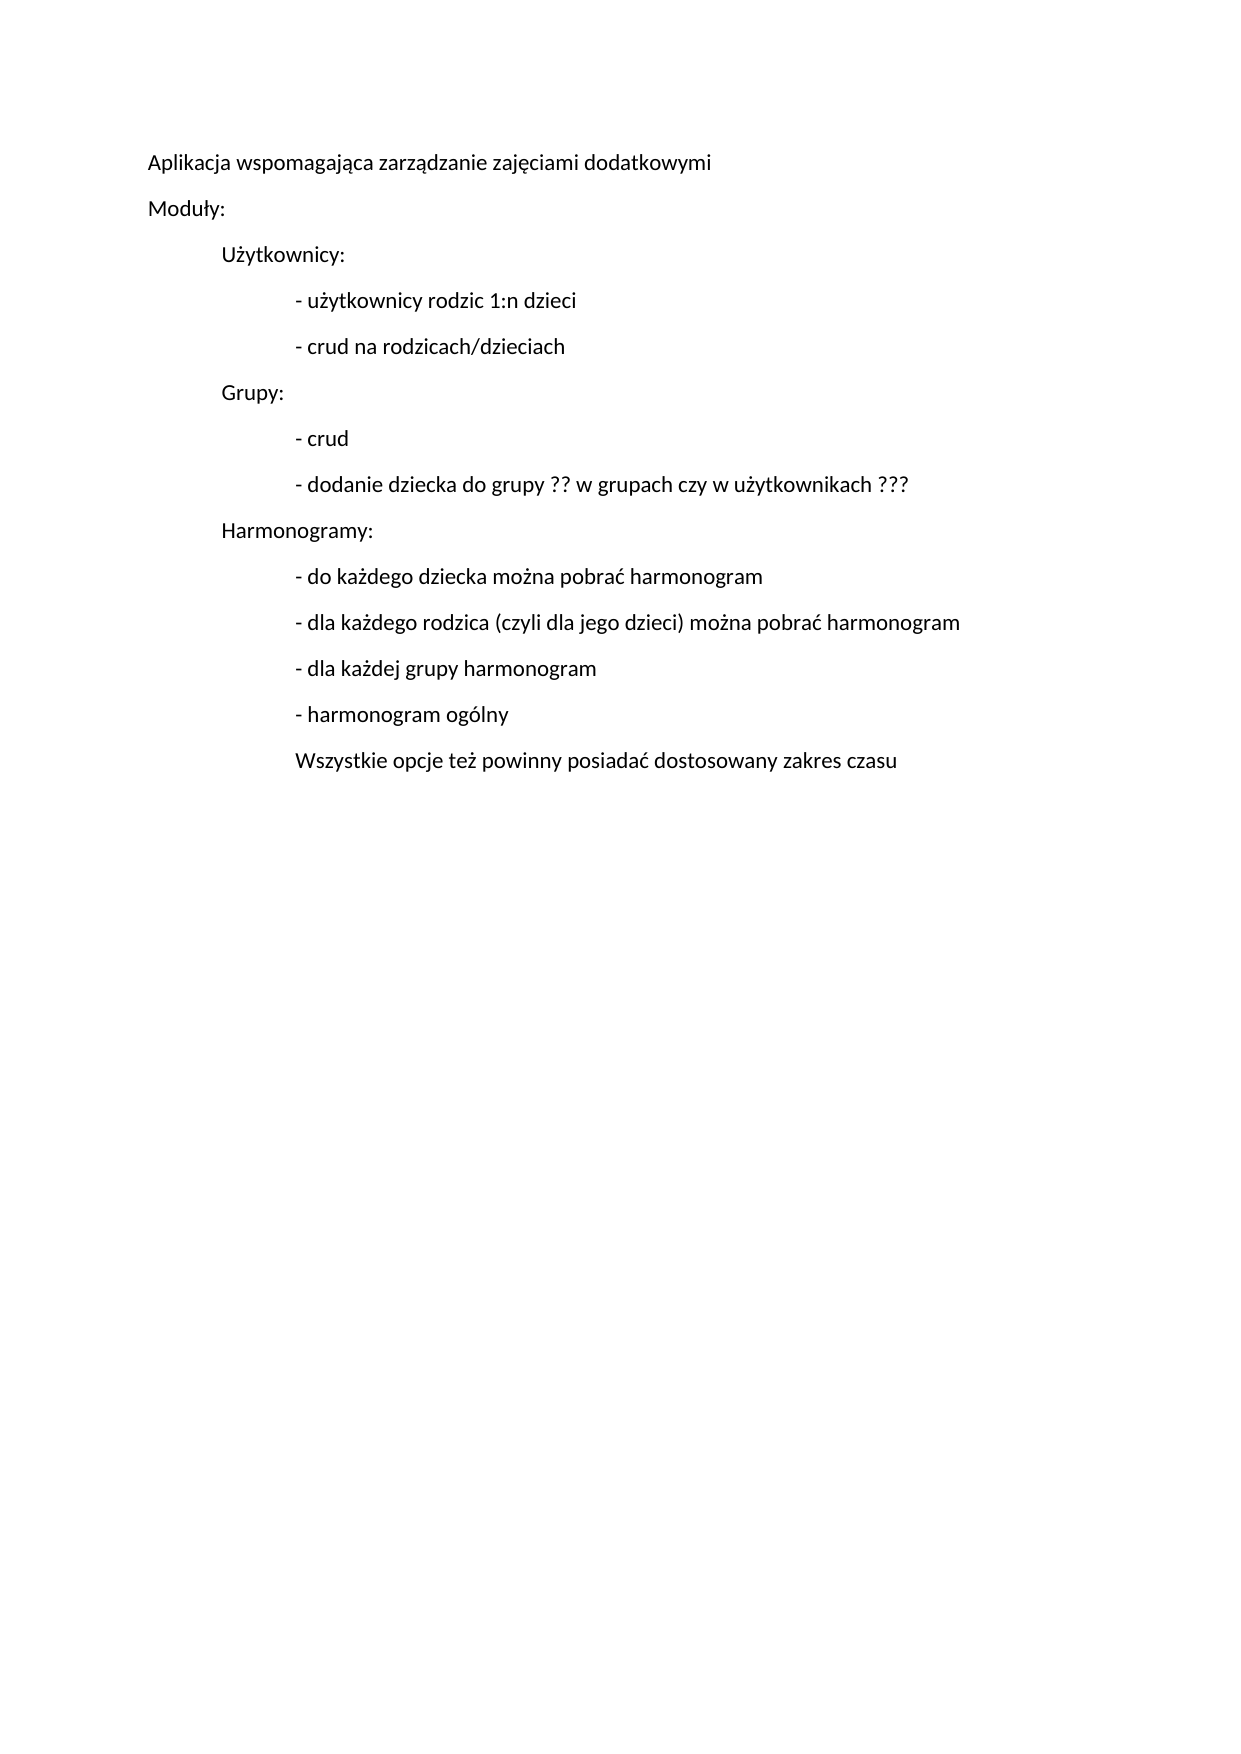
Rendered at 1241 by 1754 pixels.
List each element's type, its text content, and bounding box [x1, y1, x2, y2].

text Grupy: [148, 378, 1093, 406]
text - crud na rodzicach/dzieciach [221, 332, 1093, 360]
text Aplikacja wspomagająca zarządzanie zajęciami dodatkowymi [148, 148, 1093, 176]
text Użytkownicy: [148, 240, 1093, 268]
text - do każdego dziecka można pobrać harmonogram [221, 562, 1093, 590]
text - harmonogram ogólny [148, 700, 1093, 728]
text Moduły: [148, 194, 1093, 222]
text - użytkownicy rodzic 1:n dzieci [221, 286, 1093, 314]
text - dla każdej grupy harmonogram [148, 654, 1093, 682]
text - crud [148, 424, 1093, 452]
text - dodanie dziecka do grupy ?? w grupach czy w użytkownikach ??? [148, 470, 1093, 498]
text Harmonogramy: [148, 516, 1093, 544]
text Wszystkie opcje też powinny posiadać dostosowany zakres czasu [148, 746, 1093, 774]
text - dla każdego rodzica (czyli dla jego dzieci) można pobrać harmonogram [221, 608, 1093, 636]
